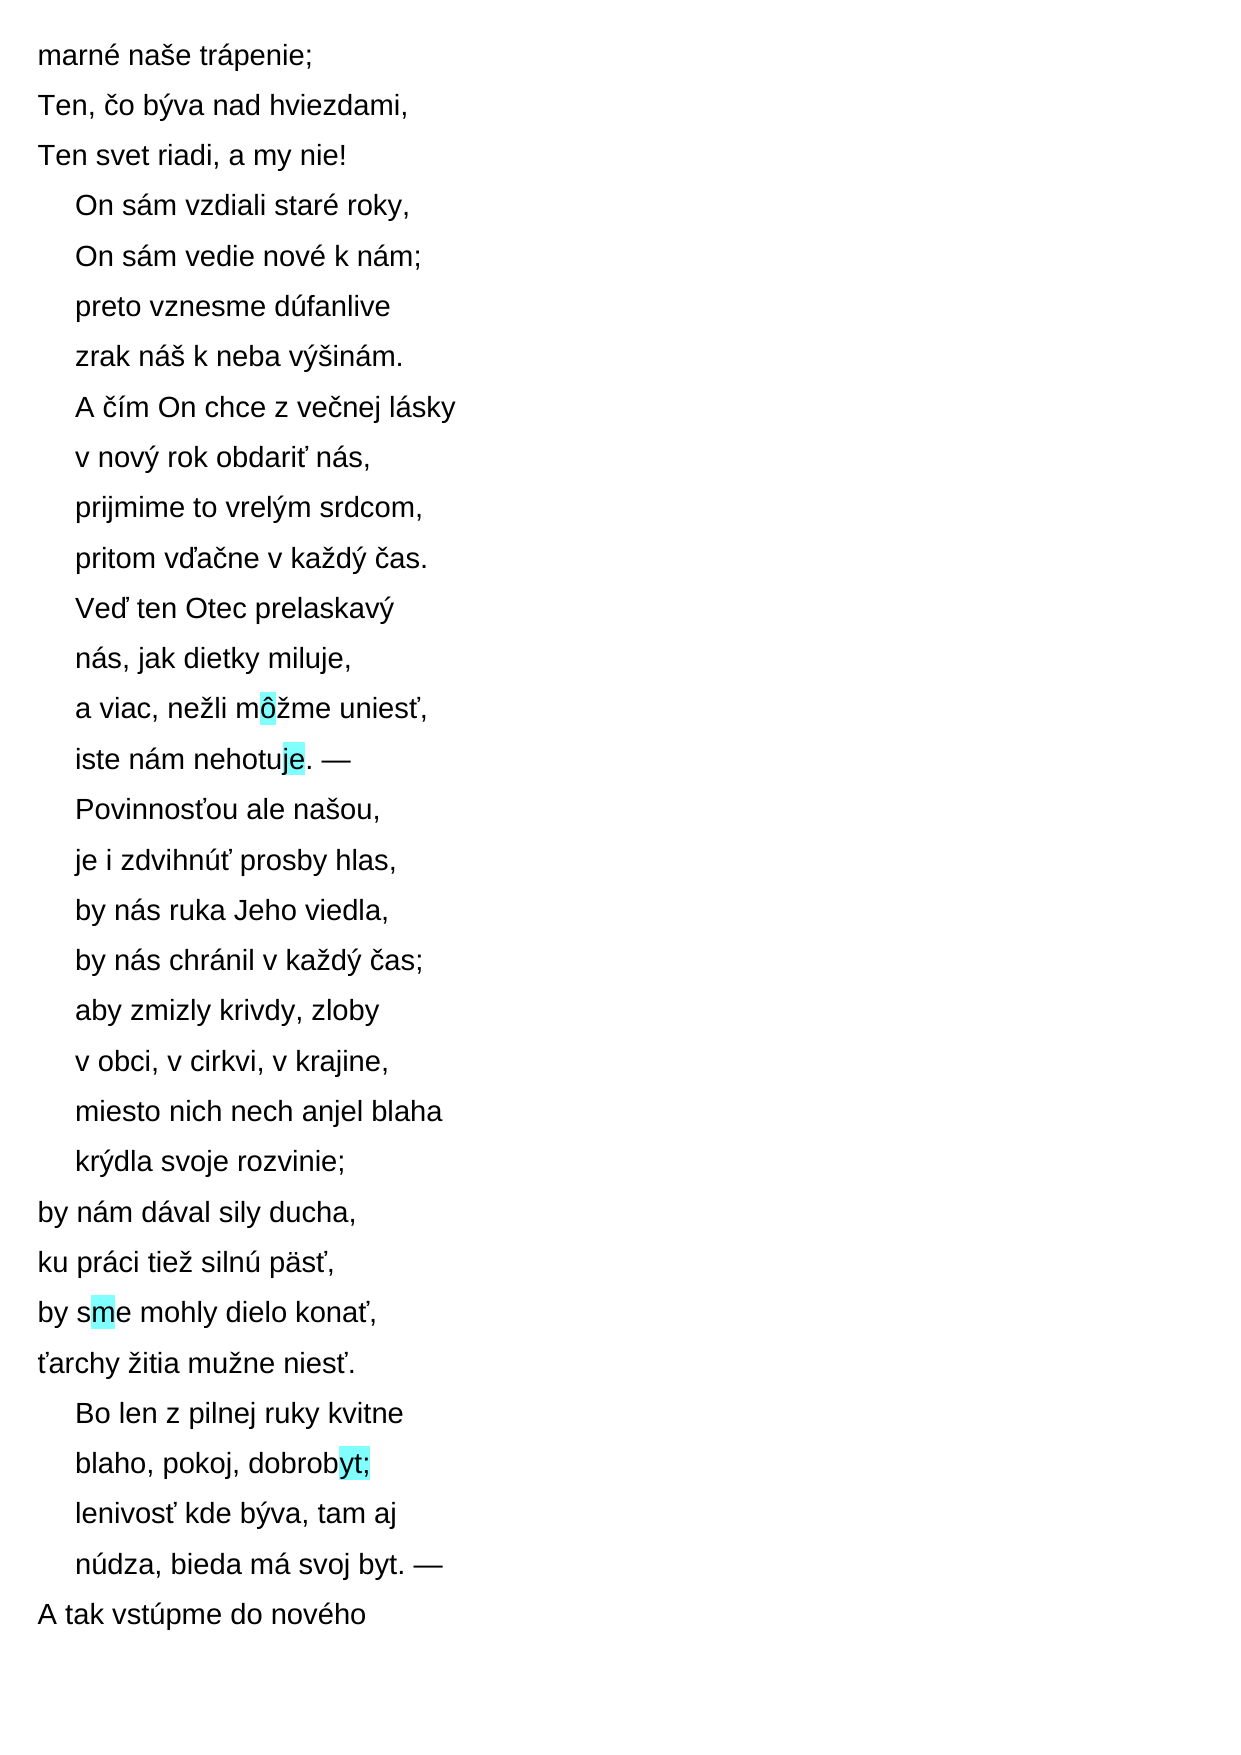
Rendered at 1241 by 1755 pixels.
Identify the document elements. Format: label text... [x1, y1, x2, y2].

text by sme mohly dielo konať, [37, 1295, 1130, 1329]
text Povinnosťou ale našou, [37, 792, 1130, 826]
text a viac, nežli môžme uniesť, [37, 692, 1130, 725]
text by nám dával sily ducha, [37, 1195, 1130, 1228]
text Veď ten Otec prelaskavý [37, 591, 1130, 624]
text On sám vzdiali staré roky, [37, 188, 1130, 222]
text by nás chránil v každý čas; [37, 943, 1130, 977]
text On sám vedie nové k nám; [37, 239, 1130, 272]
text je i zdvihnúť prosby hlas, [37, 842, 1130, 876]
text miesto nich nech anjel blaha [37, 1094, 1130, 1128]
text A tak vstúpme do nového [37, 1597, 1130, 1631]
text zrak náš k neba výšinám. [37, 339, 1130, 373]
text núdza, bieda má svoj byt. — [37, 1547, 1130, 1580]
text prijmime to vrelým srdcom, [37, 490, 1130, 524]
text Ten svet riadi, a my nie! [37, 138, 1130, 172]
text krýdla svoje rozvinie; [37, 1144, 1130, 1178]
text aby zmizly krivdy, zloby [37, 993, 1130, 1027]
text marné naše trápenie; [37, 37, 1130, 71]
text preto vznesme dúfanlive [37, 289, 1130, 323]
text v nový rok obdariť nás, [37, 440, 1130, 473]
text nás, jak dietky miluje, [37, 641, 1130, 675]
text blaho, pokoj, dobrobyt; [37, 1446, 1130, 1480]
text v obci, v cirkvi, v krajine, [37, 1044, 1130, 1077]
text pritom vďačne v každý čas. [37, 541, 1130, 574]
text lenivosť kde býva, tam aj [37, 1497, 1130, 1530]
text Bo len z pilnej ruky kvitne [37, 1396, 1130, 1429]
text A čím On chce z večnej lásky [37, 390, 1130, 423]
text ťarchy žitia mužne niesť. [37, 1346, 1130, 1379]
text Ten, čo býva nad hviezdami, [37, 88, 1130, 121]
text ku práci tiež silnú päsť, [37, 1245, 1130, 1278]
text by nás ruka Jeho viedla, [37, 893, 1130, 926]
text iste nám nehotuje. — [37, 742, 1130, 775]
